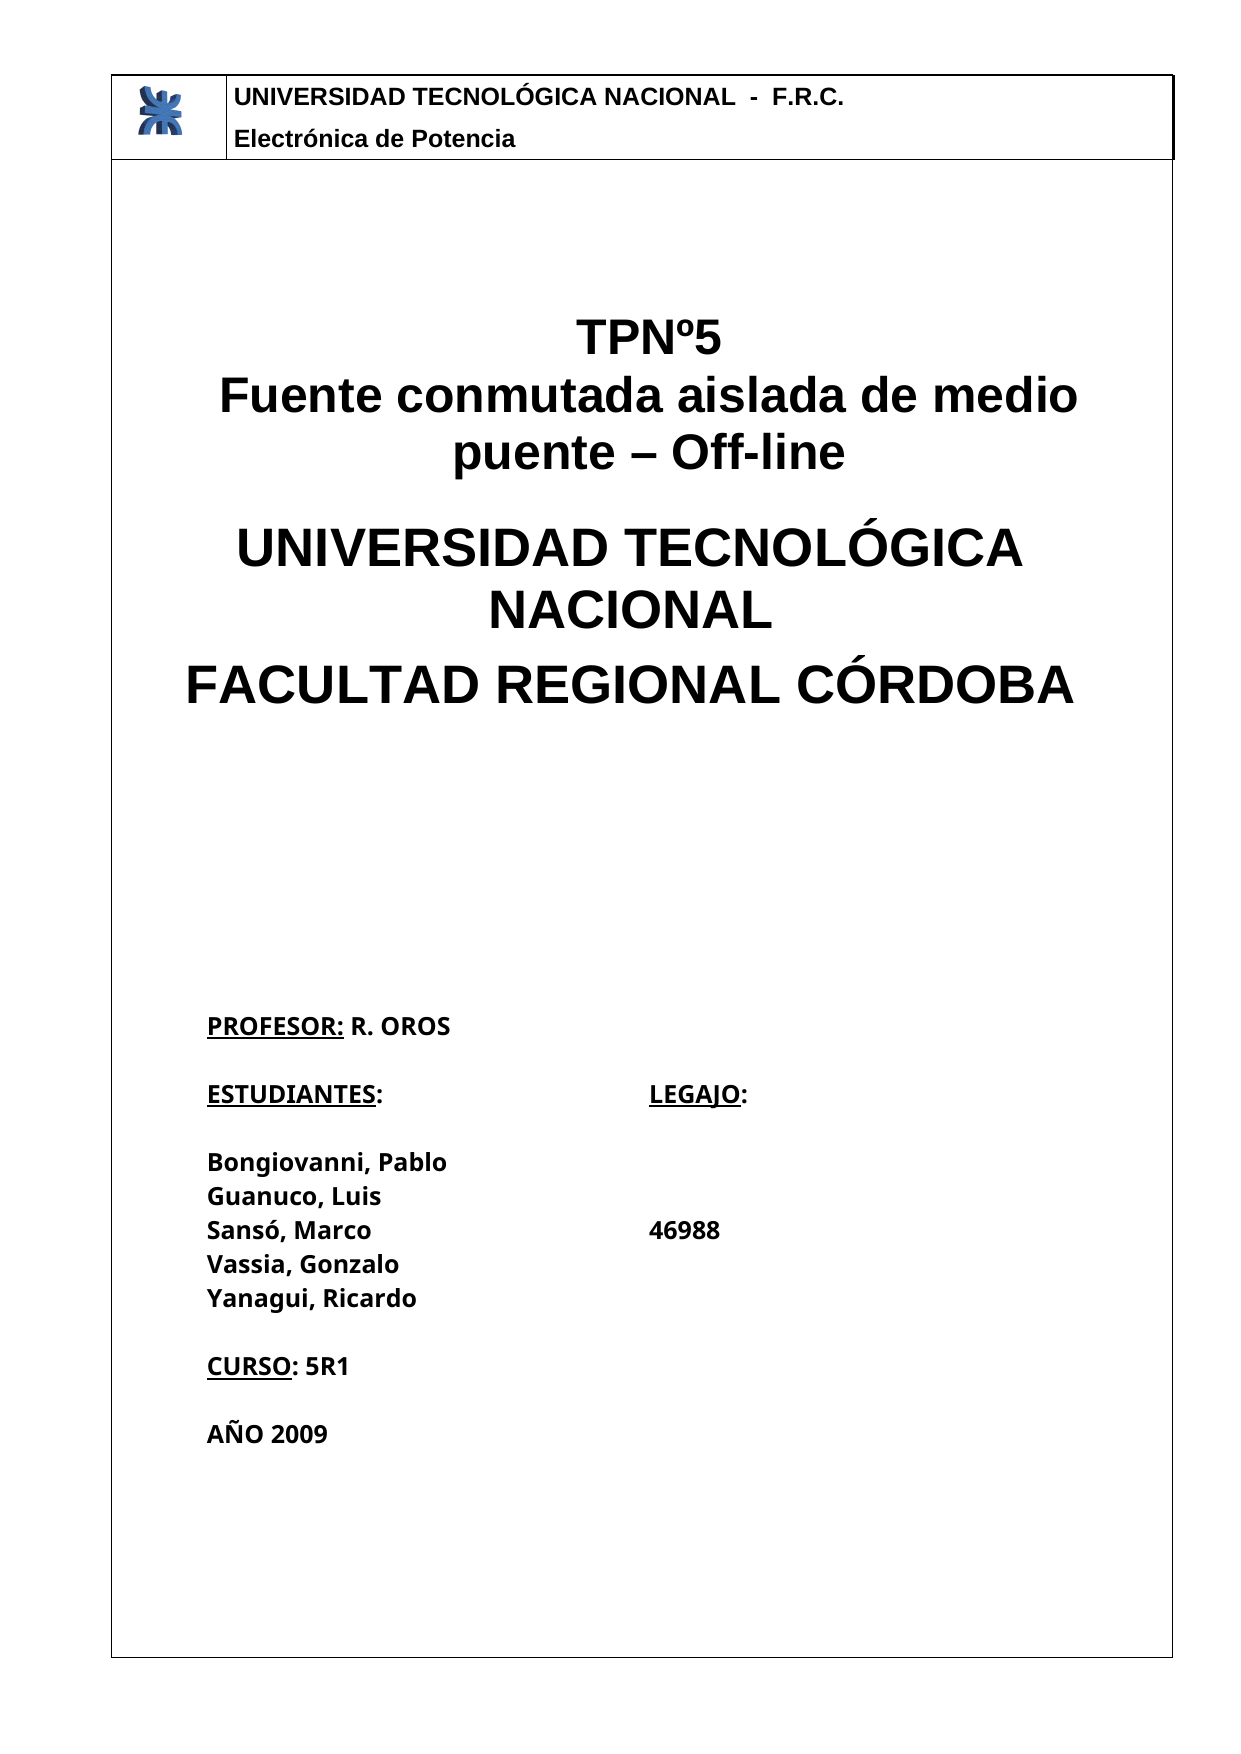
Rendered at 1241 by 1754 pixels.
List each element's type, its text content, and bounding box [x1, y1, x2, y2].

text PROFESOR: R. OROS [207, 1008, 1166, 1042]
text Fuente conmutada aislada de medio puente – Off-line [133, 365, 1166, 480]
text FACULTAD REGIONAL CÓRDOBA [133, 652, 1129, 715]
text ESTUDIANTES: LEGAJO: [207, 1077, 1166, 1111]
text Bongiovanni, Pablo [207, 1145, 1166, 1179]
picture [135, 85, 183, 136]
text CURSO: 5R1 [207, 1349, 1166, 1383]
text UNIVERSIDAD TECNOLÓGICA NACIONAL [133, 515, 1129, 640]
text Vassia, Gonzalo [207, 1247, 1166, 1281]
text Yanagui, Ricardo [207, 1281, 1166, 1315]
text AÑO 2009 [207, 1417, 1166, 1451]
text Sansó, Marco 46988 [207, 1213, 1166, 1247]
text TPNº5 [133, 308, 1166, 365]
text Guanuco, Luis [207, 1179, 1166, 1213]
